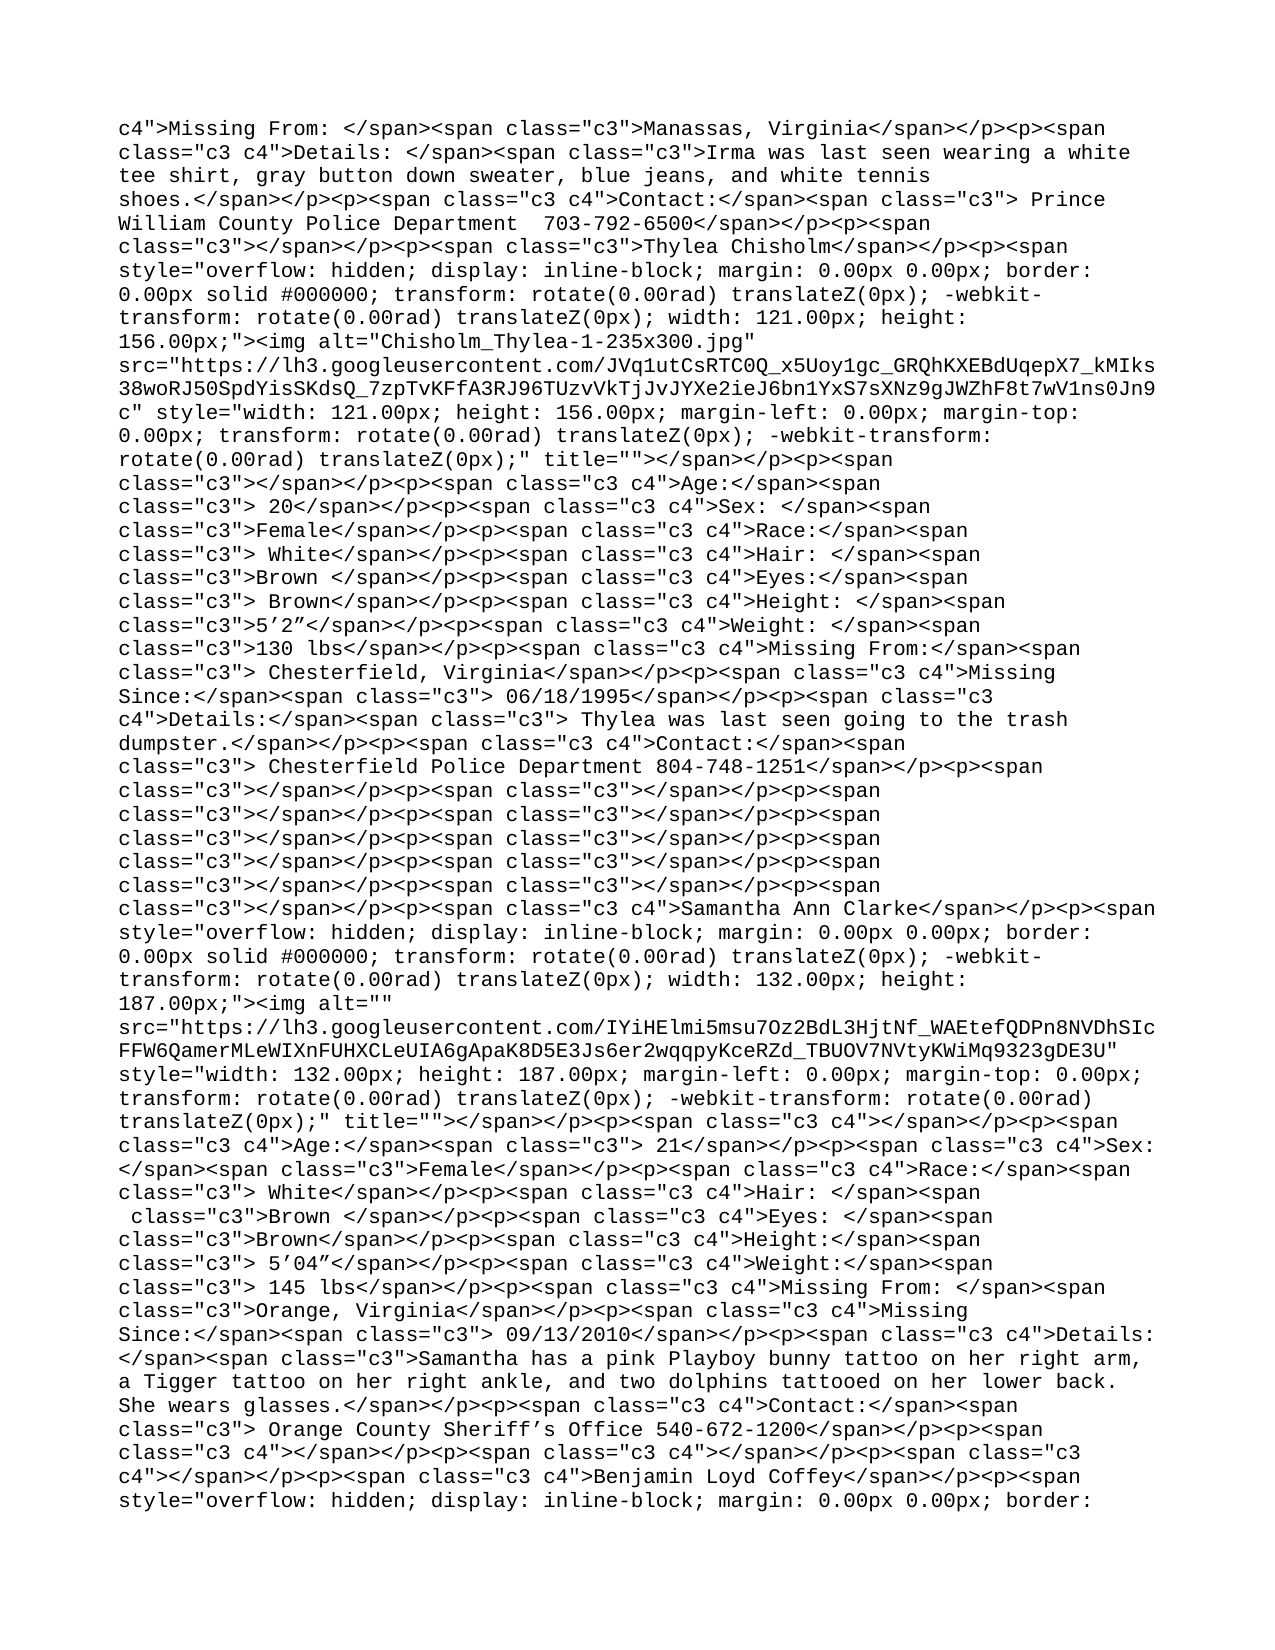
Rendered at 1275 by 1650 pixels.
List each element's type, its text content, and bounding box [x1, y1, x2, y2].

text class="c3">Brown </span></p><p><span class="c3 c4">Eyes: </span><span class="c3">Brown</span></p><p><span class="c3 c4">Height:</span><span class="c3"> 5’04”</span></p><p><span class="c3 c4">Weight:</span><span class="c3"> 145 lbs</span></p><p><span class="c3 c4">Missing From: </span><span class="c3">Orange, Virginia</span></p><p><span class="c3 c4">Missing Since:</span><span class="c3"> 09/13/2010</span></p><p><span class="c3 c4">Details: </span><span class="c3">Samantha has a pink Playboy bunny tattoo on her right arm, a Tigger tattoo on her right ankle, and two dolphins tattooed on her lower back. She wears glasses.</span></p><p><span class="c3 c4">Contact:</span><span class="c3"> Orange County Sheriff’s Office 540-672-1200</span></p><p><span class="c3 c4"></span></p><p><span class="c3 c4"></span></p><p><span class="c3 c4"></span></p><p><span class="c3 c4">Benjamin Loyd Coffey</span></p><p><span style="overflow: hidden; display: inline-block; margin: 0.00px 0.00px; border: [118, 1206, 1157, 1513]
text c4">Missing From: </span><span class="c3">Manassas, Virginia</span></p><p><span class="c3 c4">Details: </span><span class="c3">Irma was last seen wearing a white tee shirt, gray button down sweater, blue jeans, and white tennis shoes.</span></p><p><span class="c3 c4">Contact:</span><span class="c3"> Prince William County Police Department 703-792-6500</span></p><p><span class="c3"></span></p><p><span class="c3">Thylea Chisholm</span></p><p><span style="overflow: hidden; display: inline-block; margin: 0.00px 0.00px; border: 0.00px solid #000000; transform: rotate(0.00rad) translateZ(0px); -webkit-transform: rotate(0.00rad) translateZ(0px); width: 121.00px; height: 156.00px;"><img alt="Chisholm_Thylea-1-235x300.jpg" src="https://lh3.googleusercontent.com/JVq1utCsRTC0Q_x5Uoy1gc_GRQhKXEBdUqepX7_kMIks38woRJ50SpdYisSKdsQ_7zpTvKFfA3RJ96TUzvVkTjJvJYXe2ieJ6bn1YxS7sXNz9gJWZhF8t7wV1ns0Jn9c" style="width: 121.00px; height: 156.00px; margin-left: 0.00px; margin-top: 0.00px; transform: rotate(0.00rad) translateZ(0px); -webkit-transform: rotate(0.00rad) translateZ(0px);" title=""></span></p><p><span class="c3"></span></p><p><span class="c3 c4">Age:</span><span class="c3"> 20</span></p><p><span class="c3 c4">Sex: </span><span class="c3">Female</span></p><p><span class="c3 c4">Race:</span><span class="c3"> White</span></p><p><span class="c3 c4">Hair: </span><span class="c3">Brown </span></p><p><span class="c3 c4">Eyes:</span><span class="c3"> Brown</span></p><p><span class="c3 c4">Height: </span><span class="c3">5’2”</span></p><p><span class="c3 c4">Weight: </span><span class="c3">130 lbs</span></p><p><span class="c3 c4">Missing From:</span><span class="c3"> Chesterfield, Virginia</span></p><p><span class="c3 c4">Missing Since:</span><span class="c3"> 06/18/1995</span></p><p><span class="c3 c4">Details:</span><span class="c3"> Thylea was last seen going to the trash dumpster.</span></p><p><span class="c3 c4">Contact:</span><span class="c3"> Chesterfield Police Department 804-748-1251</span></p><p><span class="c3"></span></p><p><span class="c3"></span></p><p><span class="c3"></span></p><p><span class="c3"></span></p><p><span class="c3"></span></p><p><span class="c3"></span></p><p><span class="c3"></span></p><p><span class="c3"></span></p><p><span class="c3"></span></p><p><span class="c3"></span></p><p><span class="c3"></span></p><p><span class="c3 c4">Samantha Ann Clarke</span></p><p><span style="overflow: hidden; display: inline-block; margin: 0.00px 0.00px; border: 0.00px solid #000000; transform: rotate(0.00rad) translateZ(0px); -webkit-transform: rotate(0.00rad) translateZ(0px); width: 132.00px; height: 187.00px;"><img alt="" src="https://lh3.googleusercontent.com/IYiHElmi5msu7Oz2BdL3HjtNf_WAEtefQDPn8NVDhSIcFFW6QamerMLeWIXnFUHXCLeUIA6gApaK8D5E3Js6er2wqqpyKceRZd_TBUOV7NVtyKWiMq9323gDE3U" style="width: 132.00px; height: 187.00px; margin-left: 0.00px; margin-top: 0.00px; transform: rotate(0.00rad) translateZ(0px); -webkit-transform: rotate(0.00rad) translateZ(0px);" title=""></span></p><p><span class="c3 c4"></span></p><p><span class="c3 c4">Age:</span><span class="c3"> 21</span></p><p><span class="c3 c4">Sex: </span><span class="c3">Female</span></p><p><span class="c3 c4">Race:</span><span class="c3"> White</span></p><p><span class="c3 c4">Hair: </span><span [118, 118, 1157, 1206]
